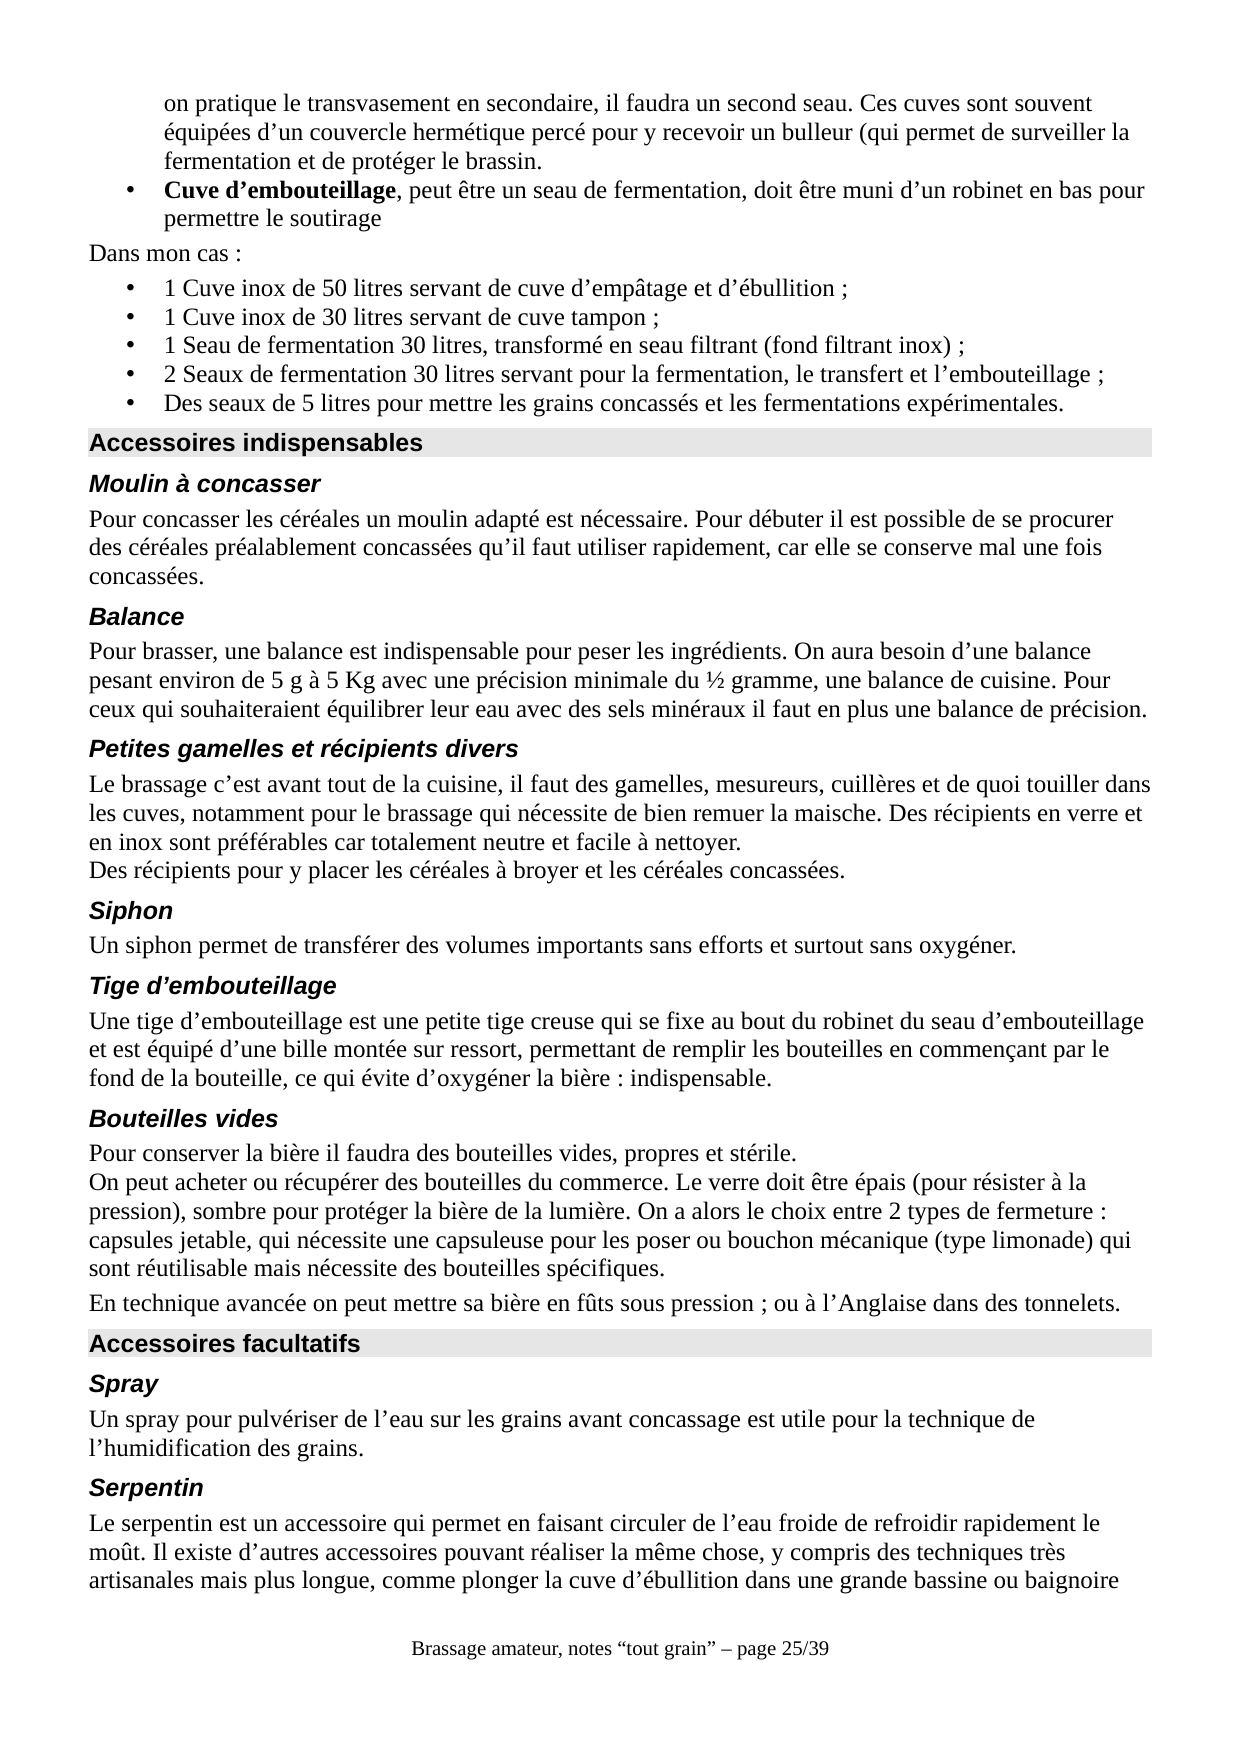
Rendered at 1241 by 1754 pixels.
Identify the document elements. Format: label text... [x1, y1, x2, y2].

list 2 Seaux de fermentation 30 litres servant pour la fermentation, le transfert et l’embouteillage ; [126, 359, 1152, 388]
subtitle Serpentin [88, 1473, 1152, 1502]
subtitle Spray [88, 1369, 1152, 1398]
list on pratique le transvasement en secondaire, il faudra un second seau. Ces cuves sont souvent équipées d’un couvercle hermétique percé pour y recevoir un bulleur (qui permet de surveiller la fermentation et de protéger le brassin. [126, 88, 1152, 175]
list Cuve d’embouteillage, peut être un seau de fermentation, doit être muni d’un robinet en bas pour permettre le soutirage [126, 175, 1152, 232]
text Pour brasser, une balance est indispensable pour peser les ingrédients. On aura besoin d’une balance pesant environ de 5 g à 5 Kg avec une précision minimale du ½ gramme, une balance de cuisine. Pour ceux qui souhaiteraient équilibrer leur eau avec des sels minéraux il faut en plus une balance de précision. [88, 636, 1152, 723]
text Un spray pour pulvériser de l’eau sur les grains avant concassage est utile pour la technique de l’humidification des grains. [88, 1404, 1152, 1461]
subtitle Siphon [88, 896, 1152, 924]
subtitle Bouteilles vides [88, 1104, 1152, 1132]
subtitle Moulin à concasser [88, 469, 1152, 498]
list 1 Cuve inox de 50 litres servant de cuve d’empâtage et d’ébullition ; [126, 273, 1152, 302]
subtitle Balance [88, 602, 1152, 630]
subtitle Accessoires indispensables [88, 428, 1152, 457]
text Le brassage c’est avant tout de la cuisine, il faut des gamelles, mesureurs, cuillères et de quoi touiller dans les cuves, notamment pour le brassage qui nécessite de bien remuer la maische. Des récipients en verre et en inox sont préférables car totalement neutre et facile à nettoyer. Des récipients pour y placer les céréales à broyer et les céréales concassées. [88, 769, 1152, 884]
list Des seaux de 5 litres pour mettre les grains concassés et les fermentations expérimentales. [126, 388, 1152, 417]
text Pour conserver la bière il faudra des bouteilles vides, propres et stérile. On peut acheter ou récupérer des bouteilles du commerce. Le verre doit être épais (pour résister à la pression), sombre pour protéger la bière de la lumière. On a alors le choix entre 2 types de fermeture : capsules jetable, qui nécessite une capsuleuse pour les poser ou bouchon mécanique (type limonade) qui sont réutilisable mais nécessite des bouteilles spécifiques. [88, 1138, 1152, 1282]
text Un siphon permet de transférer des volumes importants sans efforts et surtout sans oxygéner. [88, 931, 1152, 959]
subtitle Tige d’embouteillage [88, 971, 1152, 1000]
text Une tige d’embouteillage est une petite tige creuse qui se fixe au bout du robinet du seau d’embouteillage et est équipé d’une bille montée sur ressort, permettant de remplir les bouteilles en commençant par le fond de la bouteille, ce qui évite d’oxygéner la bière : indispensable. [88, 1006, 1152, 1092]
text Dans mon cas : [88, 238, 1152, 267]
list 1 Cuve inox de 30 litres servant de cuve tampon ; [126, 302, 1152, 330]
text En technique avancée on peut mettre sa bière en fûts sous pression ; ou à l’Anglaise dans des tonnelets. [88, 1288, 1152, 1317]
text Le serpentin est un accessoire qui permet en faisant circuler de l’eau froide de refroidir rapidement le moût. Il existe d’autres accessoires pouvant réaliser la même chose, y compris des techniques très artisanales mais plus longue, comme plonger la cuve d’ébullition dans une grande bassine ou baignoire [88, 1508, 1152, 1594]
subtitle Accessoires facultatifs [88, 1329, 1152, 1357]
subtitle Petites gamelles et récipients divers [88, 734, 1152, 763]
list 1 Seau de fermentation 30 litres, transformé en seau filtrant (fond filtrant inox) ; [126, 330, 1152, 359]
text Pour concasser les céréales un moulin adapté est nécessaire. Pour débuter il est possible de se procurer des céréales préalablement concassées qu’il faut utiliser rapidement, car elle se conserve mal une fois concassées. [88, 504, 1152, 590]
